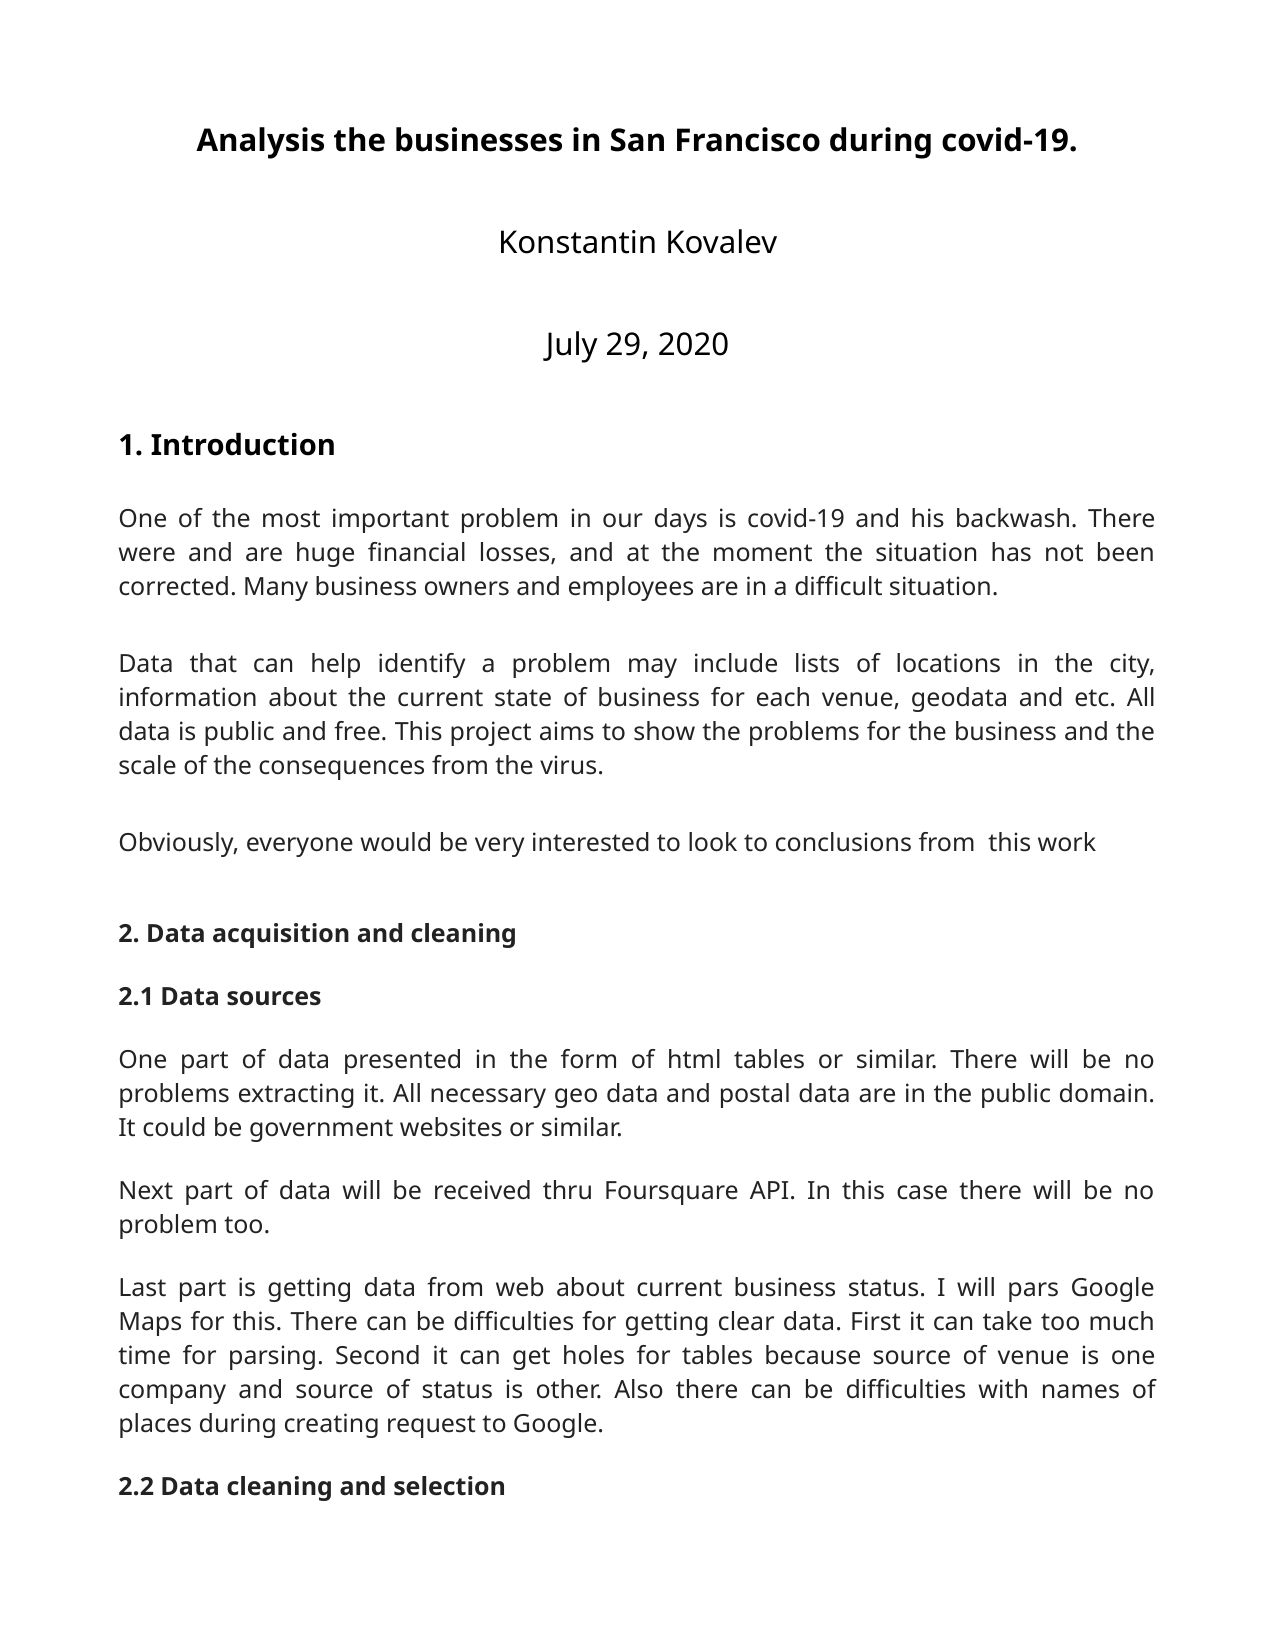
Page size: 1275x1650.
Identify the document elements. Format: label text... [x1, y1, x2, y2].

text Obviously, everyone would be very interested to look to conclusions from this work [118, 824, 1157, 858]
text Last part is getting data from web about current business status. I will pars Google Maps for this. There can be difficulties for getting clear data. First it can take too much time for parsing. Second it can get holes for tables because source of venue is one company and source of status is other. Also there can be difficulties with names of places during creating request to Google. [118, 1269, 1157, 1440]
text One of the most important problem in our days is covid-19 and his backwash. There were and are huge financial losses, and at the moment the situation has not been corrected. Many business owners and employees are in a difficult situation. [118, 501, 1157, 603]
text 2. Data acquisition and cleaning [118, 916, 1157, 950]
text One part of data presented in the form of html tables or similar. There will be no problems extracting it. All necessary geo data and postal data are in the public domain. It could be government websites or similar. [118, 1042, 1157, 1144]
subtitle Analysis the businesses in San Francisco during covid-19. [118, 118, 1157, 161]
text Konstantin Kovalev [118, 220, 1157, 263]
text July 29, 2020 [118, 322, 1157, 365]
text 2.2 Data cleaning and selection [118, 1468, 1157, 1502]
text 2.1 Data sources [118, 979, 1157, 1013]
text 1. Introduction [118, 424, 1157, 464]
text Data that can help identify a problem may include lists of locations in the city, information about the current state of business for each venue, geodata and etc. All data is public and free. This project aims to show the problems for the business and the scale of the consequences from the virus. [118, 646, 1157, 782]
text Next part of data will be received thru Foursquare API. In this case there will be no problem too. [118, 1172, 1157, 1241]
